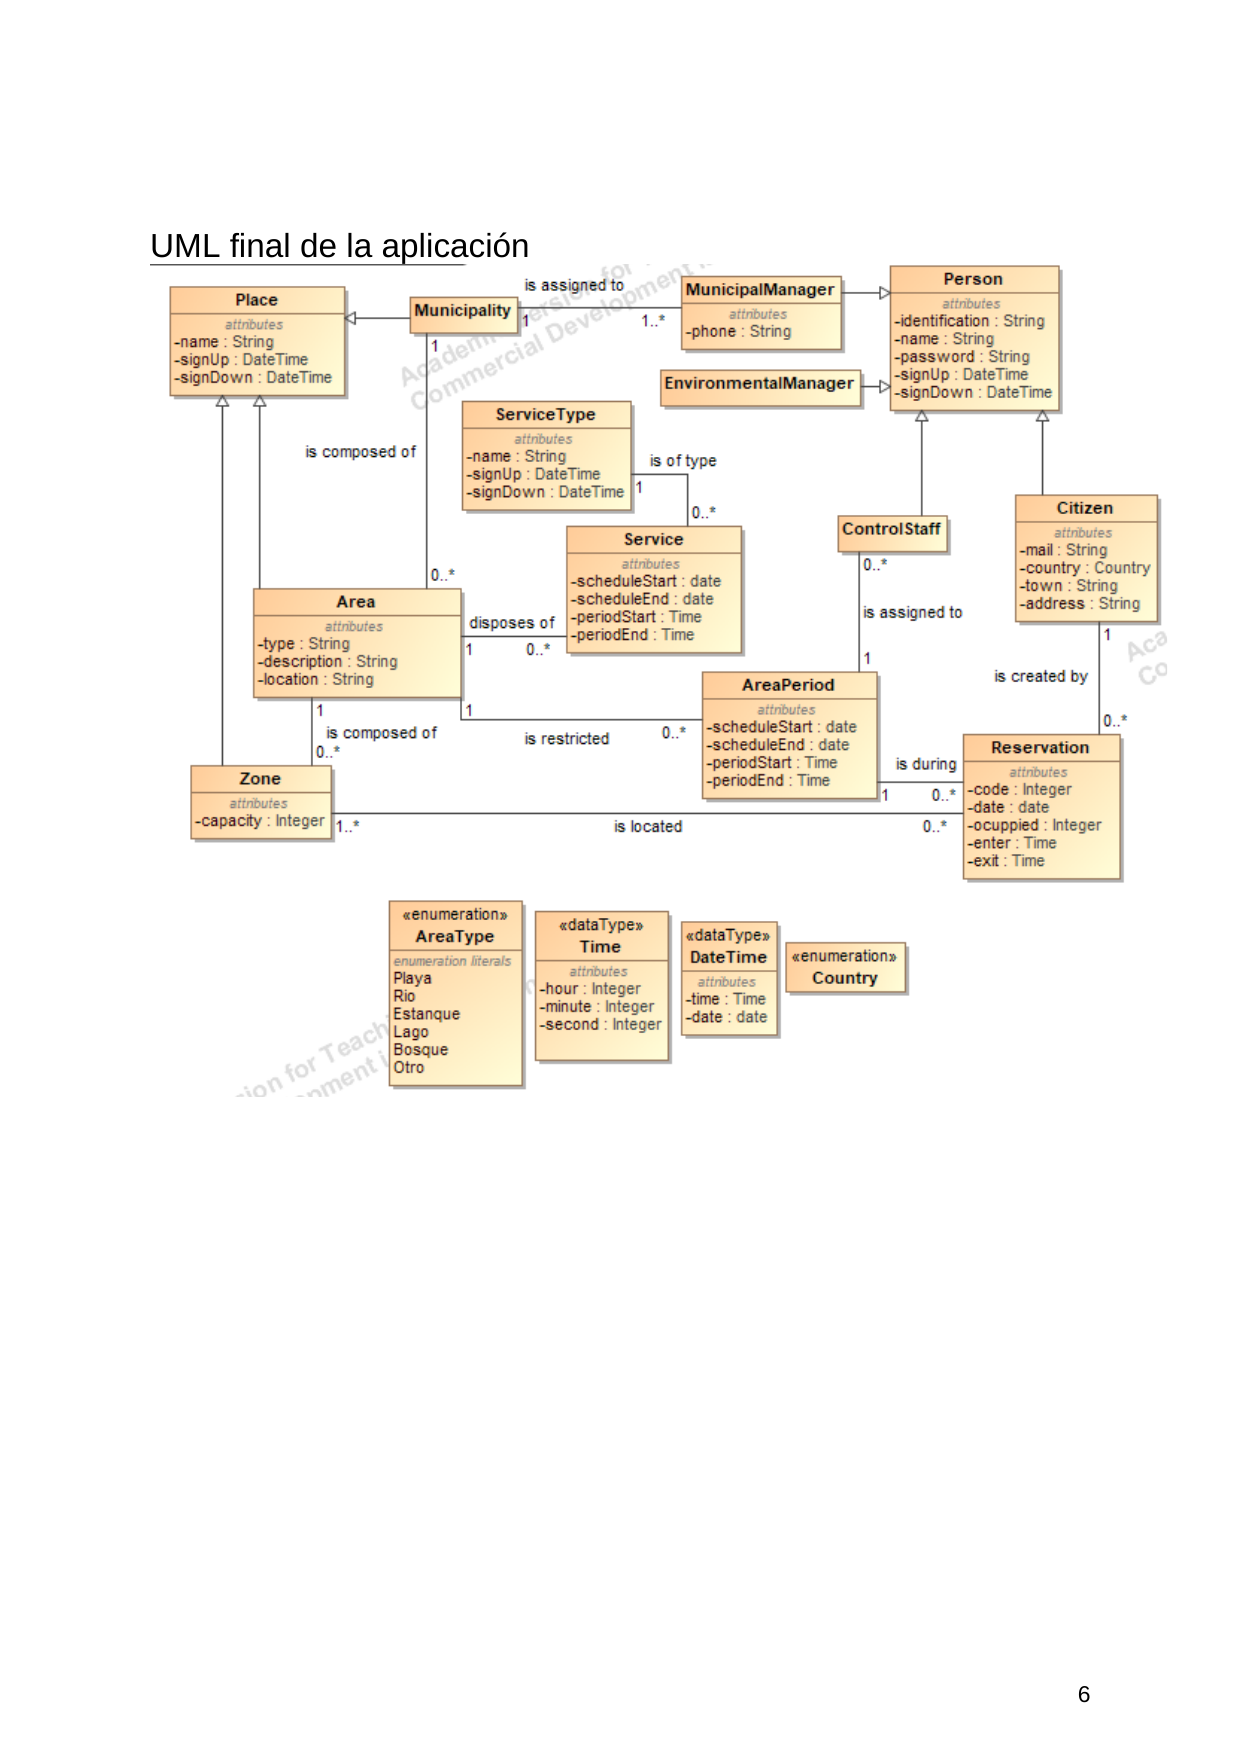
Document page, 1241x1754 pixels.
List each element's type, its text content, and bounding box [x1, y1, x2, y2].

picture [150, 264, 1168, 1097]
subtitle UML final de la aplicación [150, 226, 1090, 264]
